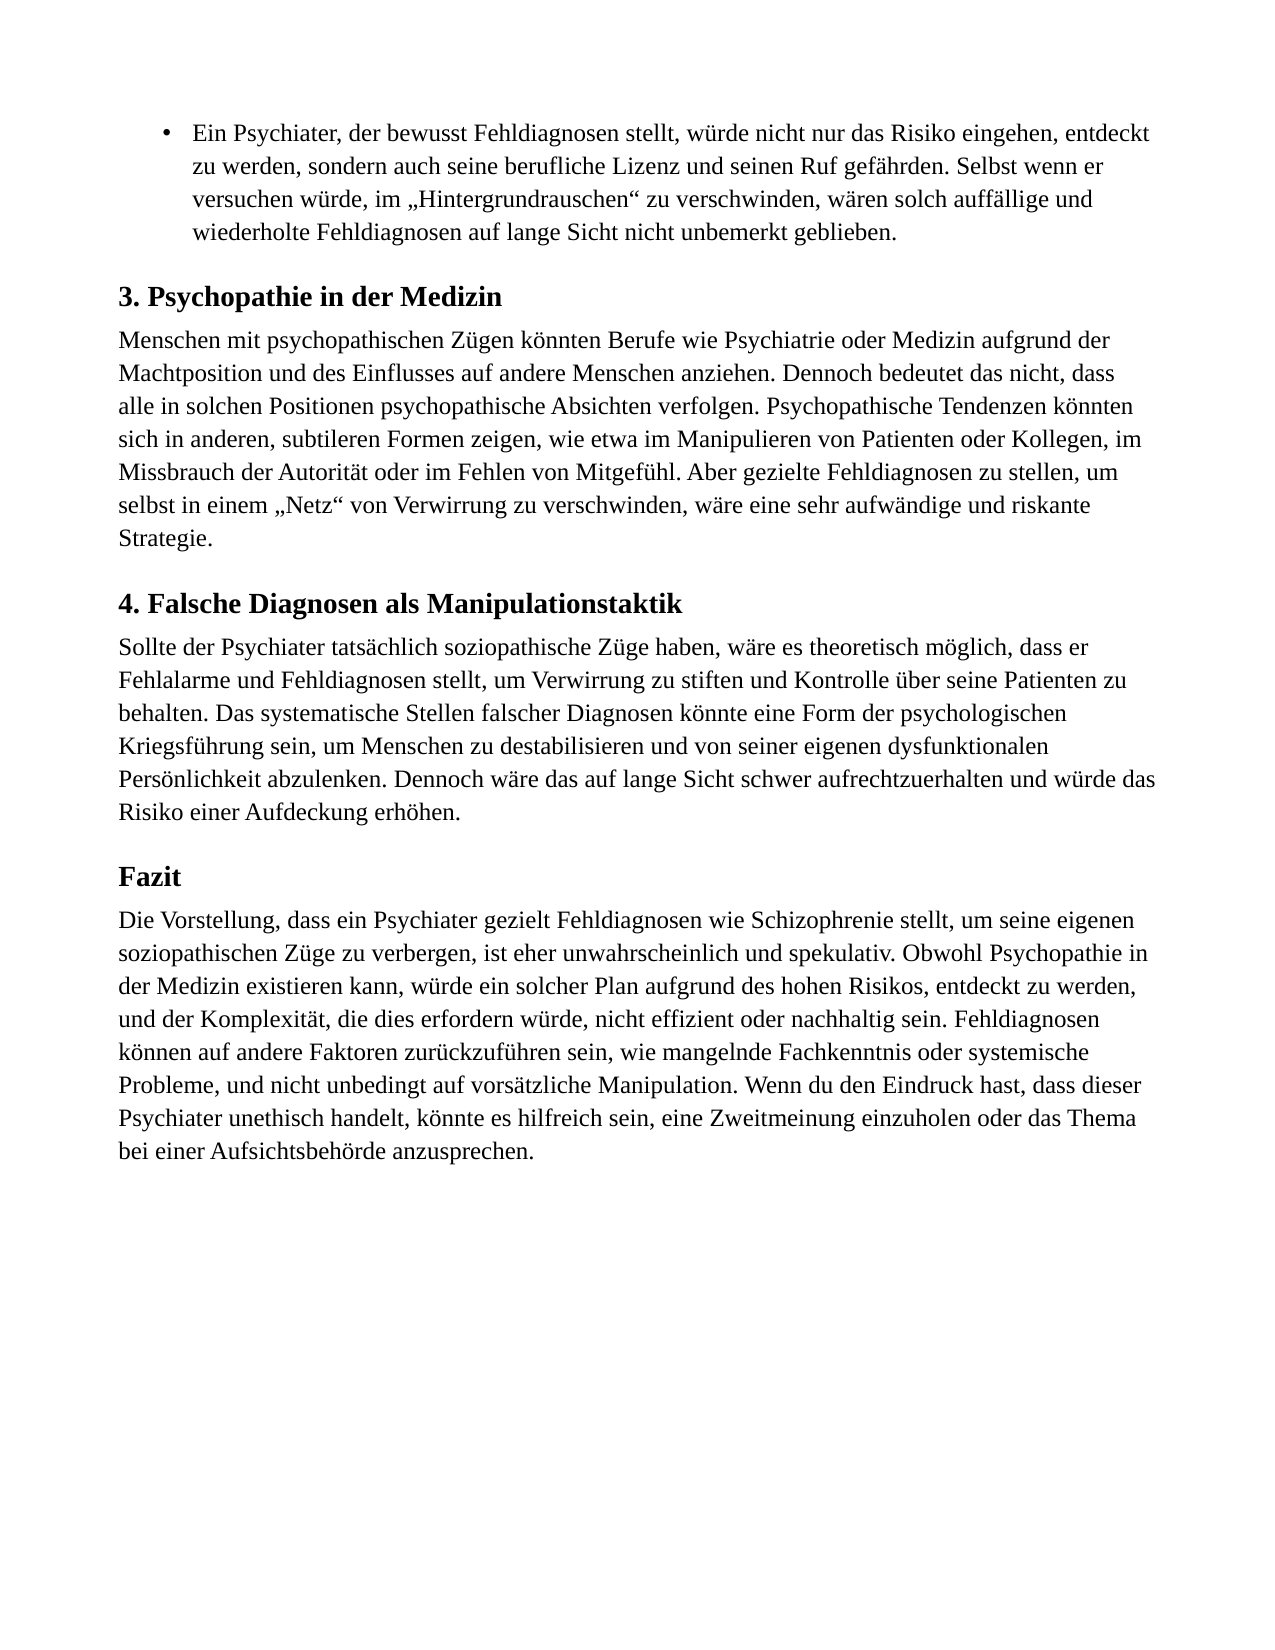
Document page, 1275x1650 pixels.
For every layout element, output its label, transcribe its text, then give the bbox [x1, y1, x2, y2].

text Menschen mit psychopathischen Zügen könnten Berufe wie Psychiatrie oder Medizin aufgrund der Machtposition und des Einflusses auf andere Menschen anziehen. Dennoch bedeutet das nicht, dass alle in solchen Positionen psychopathische Absichten verfolgen. Psychopathische Tendenzen könnten sich in anderen, subtileren Formen zeigen, wie etwa im Manipulieren von Patienten oder Kollegen, im Missbrauch der Autorität oder im Fehlen von Mitgefühl. Aber gezielte Fehldiagnosen zu stellen, um selbst in einem „Netz“ von Verwirrung zu verschwinden, wäre eine sehr aufwändige und riskante Strategie. [118, 325, 1157, 552]
text Sollte der Psychiater tatsächlich soziopathische Züge haben, wäre es theoretisch möglich, dass er Fehlalarme und Fehldiagnosen stellt, um Verwirrung zu stiften und Kontrolle über seine Patienten zu behalten. Das systematische Stellen falscher Diagnosen könnte eine Form der psychologischen Kriegsführung sein, um Menschen zu destabilisieren und von seiner eigenen dysfunktionalen Persönlichkeit abzulenken. Dennoch wäre das auf lange Sicht schwer aufrechtzuerhalten und würde das Risiko einer Aufdeckung erhöhen. [118, 632, 1157, 826]
subtitle 4. Falsche Diagnosen als Manipulationstaktik [118, 586, 1157, 619]
text Die Vorstellung, dass ein Psychiater gezielt Fehldiagnosen wie Schizophrenie stellt, um seine eigenen soziopathischen Züge zu verbergen, ist eher unwahrscheinlich und spekulativ. Obwohl Psychopathie in der Medizin existieren kann, würde ein solcher Plan aufgrund des hohen Risikos, entdeckt zu werden, und der Komplexität, die dies erfordern würde, nicht effizient oder nachhaltig sein. Fehldiagnosen können auf andere Faktoren zurückzuführen sein, wie mangelnde Fachkenntnis oder systemische Probleme, und nicht unbedingt auf vorsätzliche Manipulation. Wenn du den Eindruck hast, dass dieser Psychiater unethisch handelt, könnte es hilfreich sein, eine Zweitmeinung einzuholen oder das Thema bei einer Aufsichtsbehörde anzusprechen. [118, 905, 1157, 1165]
subtitle Fazit [118, 859, 1157, 893]
list Ein Psychiater, der bewusst Fehldiagnosen stellt, würde nicht nur das Risiko eingehen, entdeckt zu werden, sondern auch seine berufliche Lizenz und seinen Ruf gefährden. Selbst wenn er versuchen würde, im „Hintergrundrauschen“ zu verschwinden, wären solch auffällige und wiederholte Fehldiagnosen auf lange Sicht nicht unbemerkt geblieben. [162, 118, 1157, 246]
subtitle 3. Psychopathie in der Medizin [118, 279, 1157, 313]
